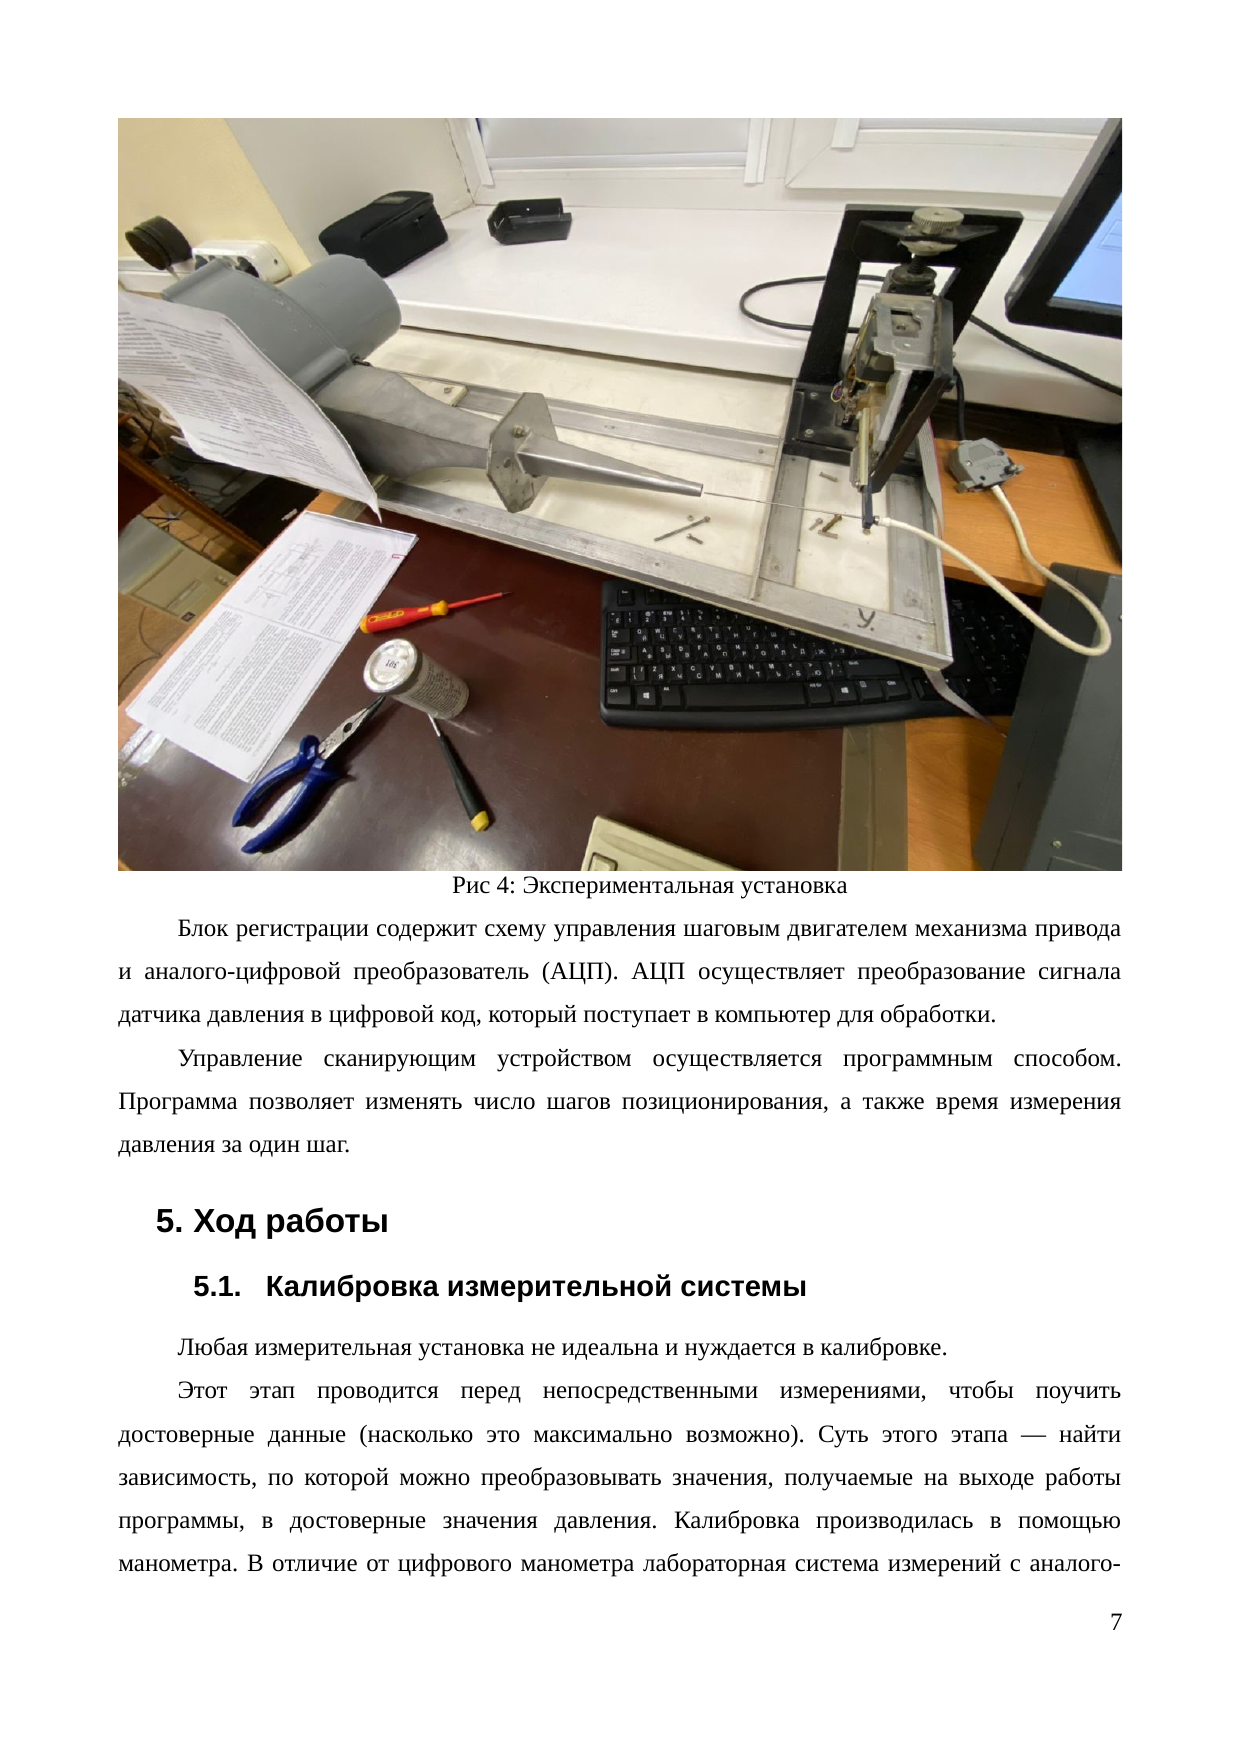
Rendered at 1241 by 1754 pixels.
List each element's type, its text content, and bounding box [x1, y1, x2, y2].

subtitle Ход работы [156, 1202, 1122, 1240]
text Управление сканирующим устройством осуществляется программным способом. Программа позволяет изменять число шагов позиционирования, а также время измерения давления за один шаг. [118, 1043, 1122, 1158]
picture [118, 118, 1123, 871]
text Блок регистрации содержит схему управления шаговым двигателем механизма привода и аналого-цифровой преобразователь (АЦП). АЦП осуществляет преобразование сигнала датчика давления в цифровой код, который поступает в компьютер для обработки. [118, 913, 1122, 1028]
text Рис 4: Экспериментальная установка [118, 871, 1122, 899]
text Любая измерительная установка не идеальна и нуждается в калибровке. [118, 1332, 1122, 1361]
subtitle Калибровка измерительной системы [193, 1269, 1122, 1303]
text Этот этап проводится перед непосредственными измерениями, чтобы поучить достоверные данные (насколько это максимально возможно). Суть этого этапа — найти зависимость, по которой можно преобразовывать значения, получаемые на выходе работы программы, в достоверные значения давления. Калибровка производилась в помощью манометра. В отличие от цифрового манометра лабораторная система измерений с аналого- [118, 1376, 1122, 1577]
